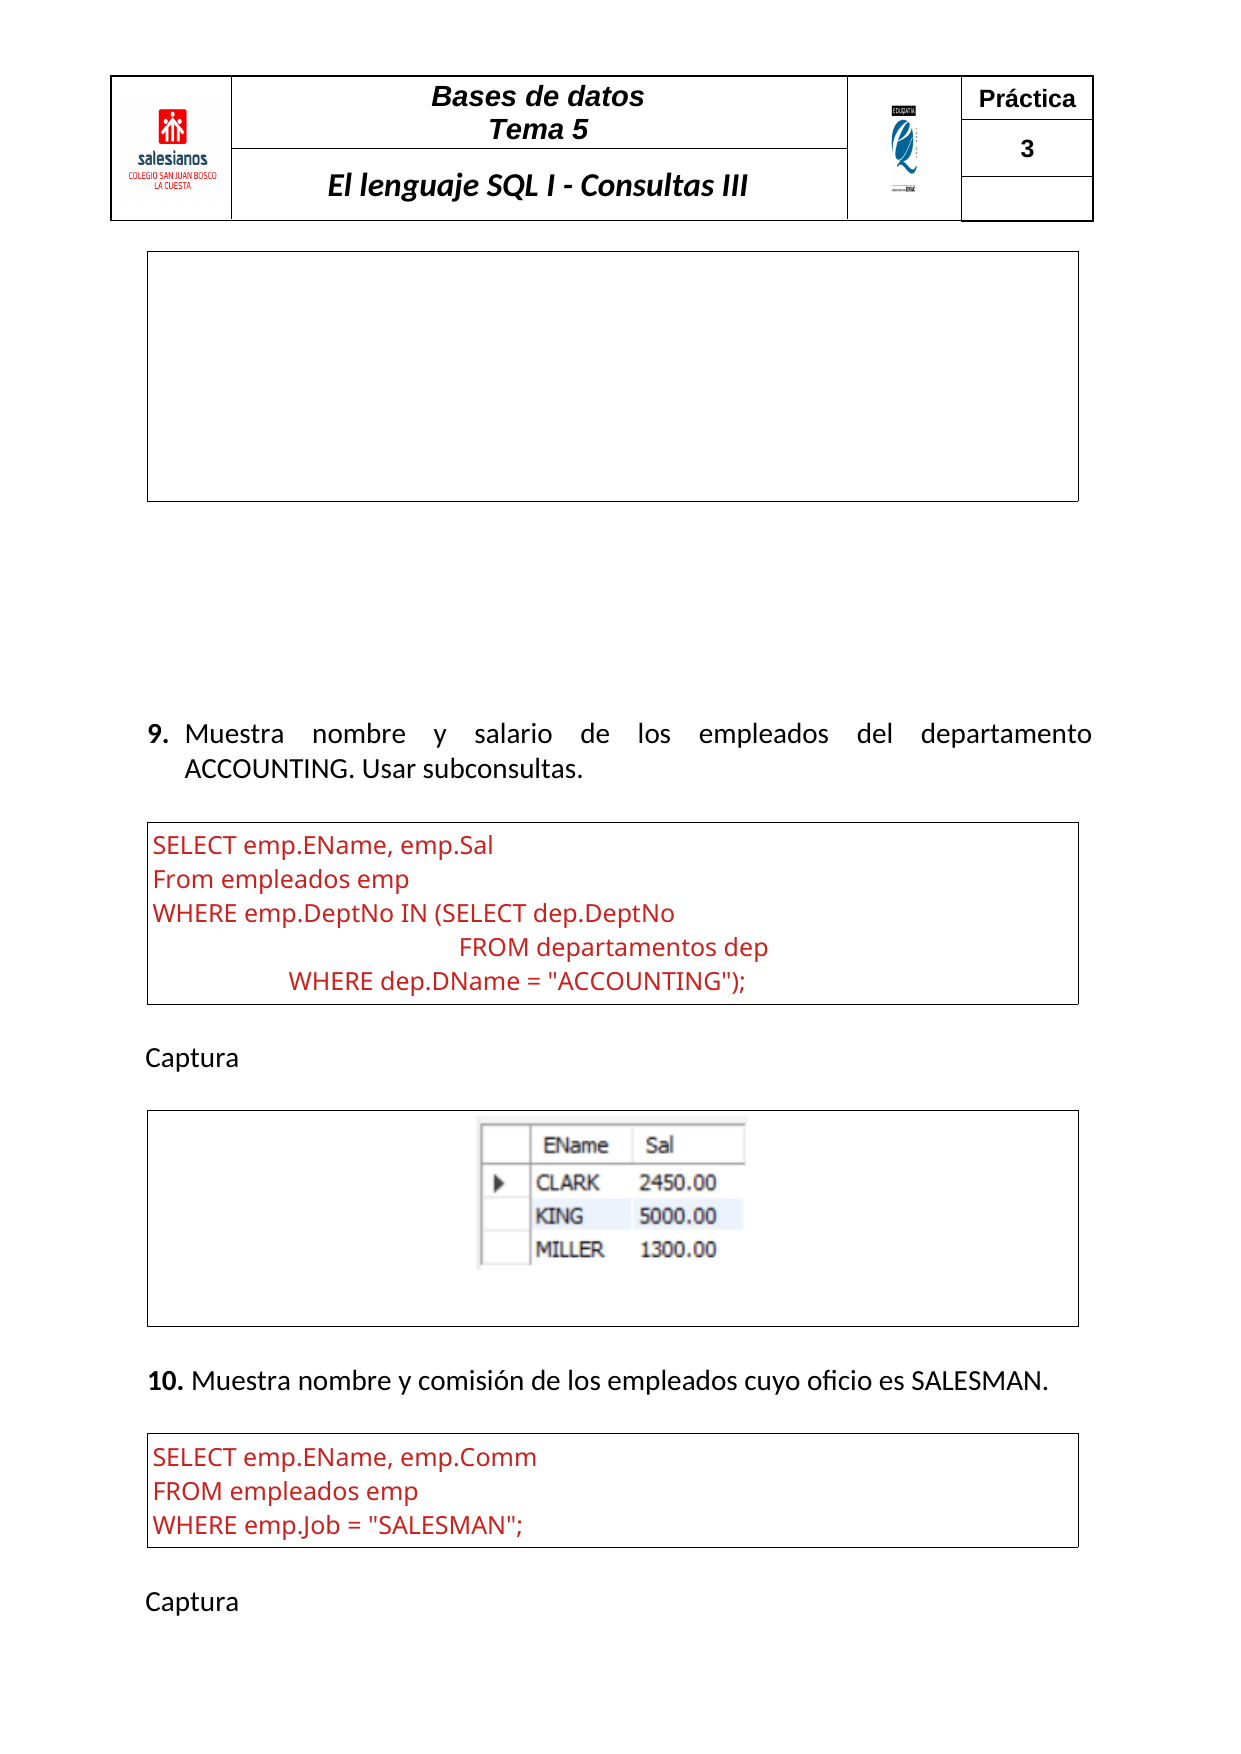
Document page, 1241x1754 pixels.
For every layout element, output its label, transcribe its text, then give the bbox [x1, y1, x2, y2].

table_header [148, 252, 1078, 501]
picture [891, 105, 918, 192]
list Muestra nombre y comisión de los empleados cuyo oficio es SALESMAN. [147, 1362, 1093, 1398]
list Muestra nombre y salario de los empleados del departamento ACCOUNTING. Usar subconsultas. [147, 715, 1093, 786]
text Captura [145, 1583, 1093, 1618]
table_header SELECT emp.EName, emp.Sal From empleados emp WHERE emp.DeptNo IN (SELECT dep.DeptNo FROM departamentos dep WHERE dep.DName = "ACCOUNTING"); [148, 823, 1078, 1003]
text Captura [145, 1039, 1093, 1075]
table_header SELECT emp.EName, emp.Comm FROM empleados emp WHERE emp.Job = "SALESMAN"; [148, 1434, 1078, 1547]
table_header [148, 1111, 1078, 1326]
picture [476, 1116, 749, 1270]
picture [119, 96, 229, 203]
